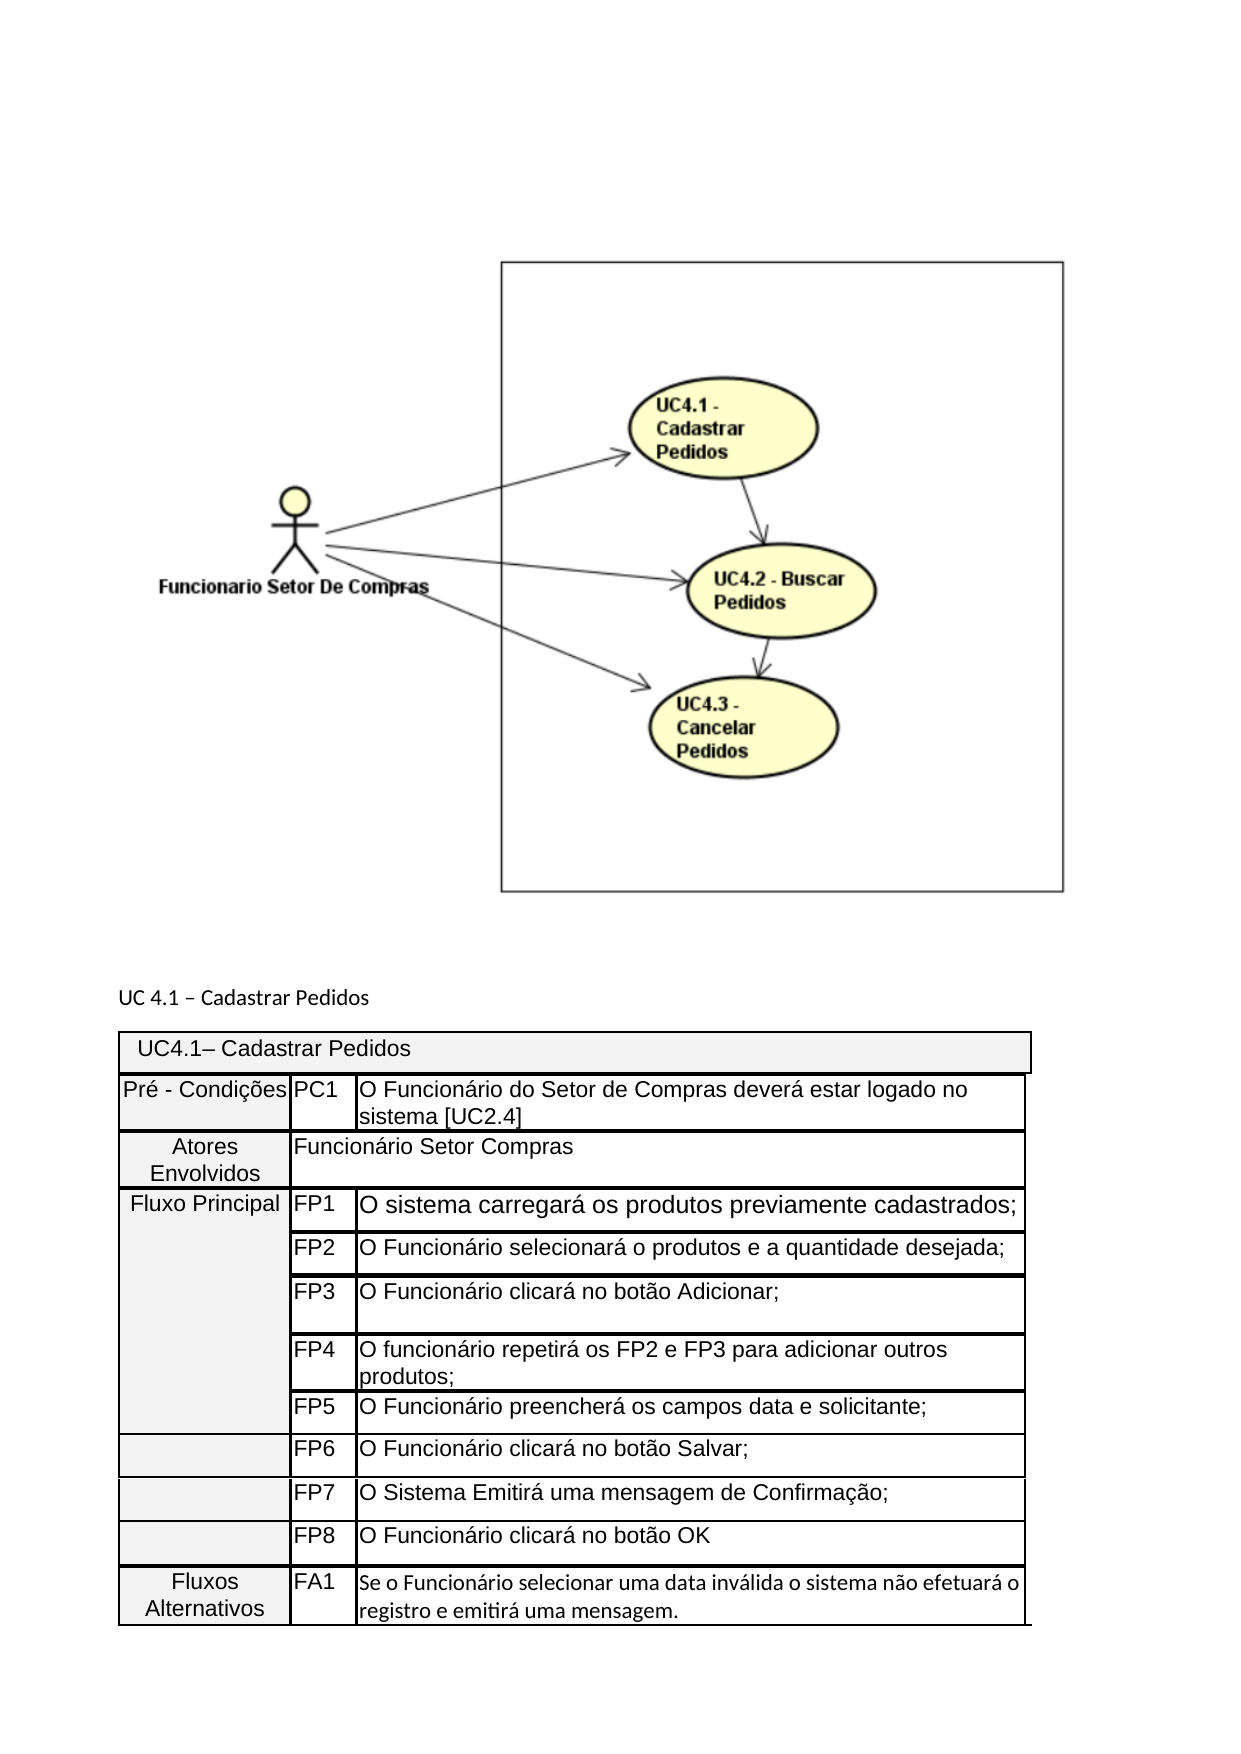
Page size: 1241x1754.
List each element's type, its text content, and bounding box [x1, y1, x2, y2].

table_cell FP7 [292, 1479, 355, 1520]
table_cell [1026, 1232, 1032, 1276]
table_cell FP3 [292, 1278, 355, 1332]
table_cell Funcionário Setor Compras [292, 1133, 1024, 1186]
table_cell O Sistema Emitirá uma mensagem de Confirmação; [358, 1479, 1024, 1520]
table_cell [120, 1435, 289, 1476]
table_cell O Funcionário clicará no botão OK [358, 1522, 1024, 1564]
table_cell [1026, 1522, 1032, 1566]
table_cell Fluxos Alternativos [120, 1568, 289, 1624]
table_cell FA1 [292, 1568, 355, 1624]
table_cell FP1 [292, 1190, 355, 1230]
table_cell [120, 1522, 289, 1564]
table_cell O Funcionário do Setor de Compras deverá estar logado no sistema [UC2.4] [358, 1076, 1024, 1129]
table_cell Pré - Condições [120, 1076, 289, 1129]
table_cell Fluxo Principal [120, 1190, 289, 1433]
table_cell O sistema carregará os produtos previamente cadastrados; [358, 1190, 1024, 1230]
table_cell O Funcionário clicará no botão Adicionar; [358, 1278, 1024, 1332]
table_cell [1026, 1276, 1032, 1334]
table_cell [1026, 1391, 1032, 1435]
table_cell FP6 [292, 1435, 355, 1476]
table_cell [1026, 1435, 1032, 1478]
table_cell O funcionário repetirá os FP2 e FP3 para adicionar outros produtos; [358, 1336, 1024, 1389]
text UC 4.1 – Cadastrar Pedidos [118, 983, 1122, 1011]
table_cell O Funcionário selecionará o produtos e a quantidade desejada; [358, 1234, 1024, 1273]
table_cell [1026, 1131, 1032, 1188]
table_cell FP2 [292, 1234, 355, 1273]
table_cell Se o Funcionário selecionar uma data inválida o sistema não efetuará o registro e emitirá uma mensagem. [358, 1568, 1024, 1624]
table_cell [1026, 1334, 1032, 1391]
table_cell FP4 [292, 1336, 355, 1389]
table_cell FP5 [292, 1393, 355, 1433]
table_cell O Funcionário clicará no botão Salvar; [358, 1435, 1024, 1476]
table_cell [1026, 1479, 1032, 1522]
table_cell [1026, 1074, 1032, 1131]
table_cell PC1 [292, 1076, 355, 1129]
table_cell FP8 [292, 1522, 355, 1564]
table_cell [120, 1479, 289, 1520]
table_cell Atores Envolvidos [120, 1133, 289, 1186]
table_cell O Funcionário preencherá os campos data e solicitante; [358, 1393, 1024, 1433]
table_cell [1026, 1188, 1032, 1232]
table_cell [1026, 1566, 1032, 1624]
table_header UC4.1– Cadastrar Pedidos [120, 1033, 1030, 1072]
